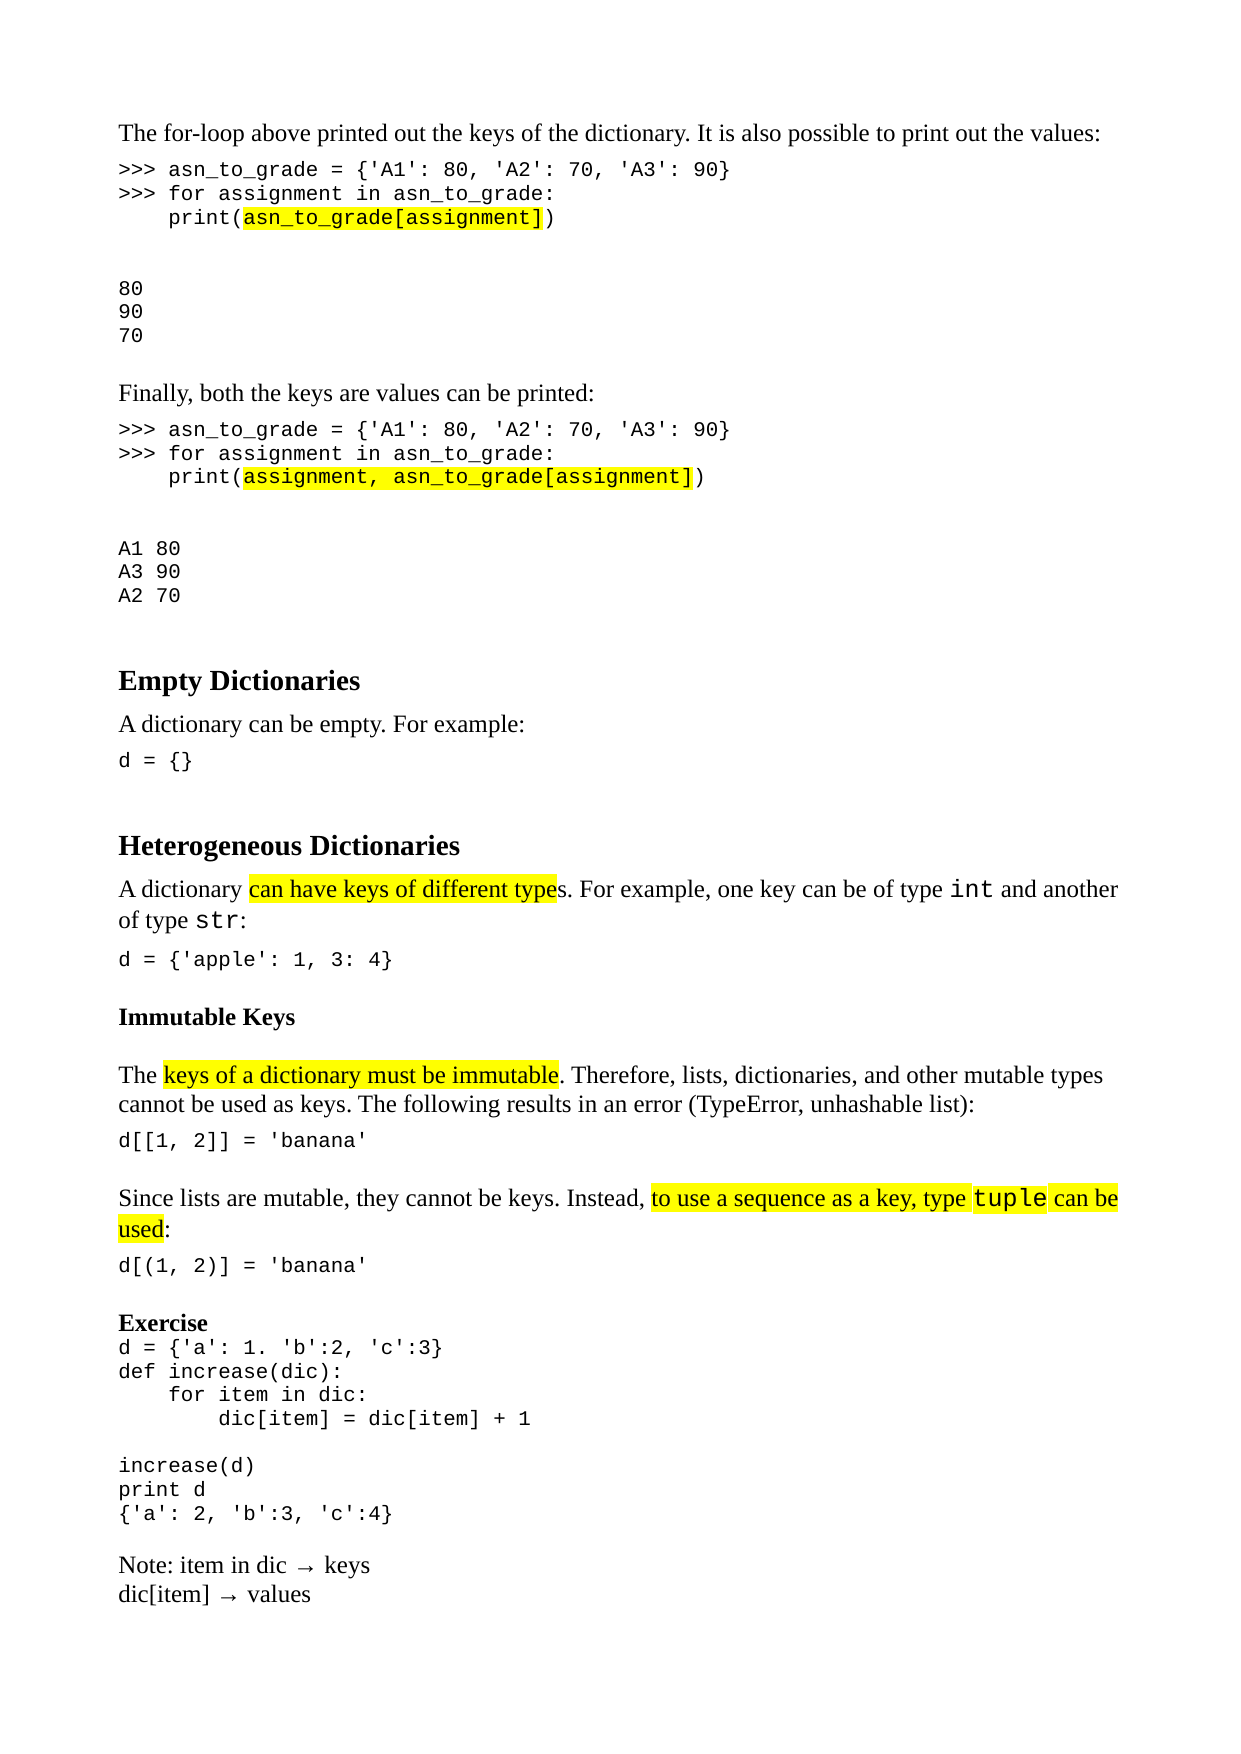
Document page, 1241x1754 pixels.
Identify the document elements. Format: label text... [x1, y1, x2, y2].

subtitle Empty Dictionaries [118, 663, 1122, 696]
text >>> asn_to_grade = {'A1': 80, 'A2': 70, 'A3': 90} [118, 419, 1122, 443]
text print d [118, 1479, 1122, 1502]
text d = {} [118, 750, 1122, 774]
text d = {'a': 1. 'b':2, 'c':3} [118, 1337, 1122, 1361]
text for item in dic: [118, 1384, 1122, 1408]
text A2 70 [118, 585, 1122, 608]
text dic[item] = dic[item] + 1 [118, 1408, 1122, 1432]
text A dictionary can have keys of different types. For example, one key can be of type int and another of type str: [118, 874, 1122, 936]
text Note: item in dic → keys [118, 1550, 1122, 1579]
text {'a': 2, 'b':3, 'c':4} [118, 1502, 1122, 1526]
subtitle Heterogeneous Dictionaries [118, 828, 1122, 862]
text Finally, both the keys are values can be printed: [118, 378, 1122, 407]
text A dictionary can be empty. For example: [118, 709, 1122, 738]
text print(asn_to_grade[assignment]) [118, 207, 1122, 230]
text A3 90 [118, 561, 1122, 585]
text >>> for assignment in asn_to_grade: [118, 443, 1122, 467]
text d[(1, 2)] = 'banana' [118, 1255, 1122, 1279]
text The keys of a dictionary must be immutable. Therefore, lists, dictionaries, and other mutable types cannot be used as keys. The following results in an error (TypeError, unhashable list): [118, 1060, 1122, 1117]
text >>> asn_to_grade = {'A1': 80, 'A2': 70, 'A3': 90} [118, 159, 1122, 183]
text >>> for assignment in asn_to_grade: [118, 183, 1122, 207]
text Since lists are mutable, they cannot be keys. Instead, to use a sequence as a key, type tuple can be used: [118, 1183, 1122, 1243]
text The for-loop above printed out the keys of the dictionary. It is also possible to print out the values: [118, 118, 1122, 147]
text 90 [118, 301, 1122, 325]
text Exercise [118, 1308, 1122, 1337]
text increase(d) [118, 1455, 1122, 1479]
text dic[item] → values [118, 1579, 1122, 1608]
text 70 [118, 325, 1122, 348]
text print(assignment, asn_to_grade[assignment]) [118, 467, 1122, 490]
text A1 80 [118, 537, 1122, 561]
text d[[1, 2]] = 'banana' [118, 1130, 1122, 1153]
text 80 [118, 278, 1122, 301]
text Immutable Keys [118, 1002, 1122, 1030]
text d = {'apple': 1, 3: 4} [118, 948, 1122, 972]
text def increase(dic): [118, 1361, 1122, 1384]
